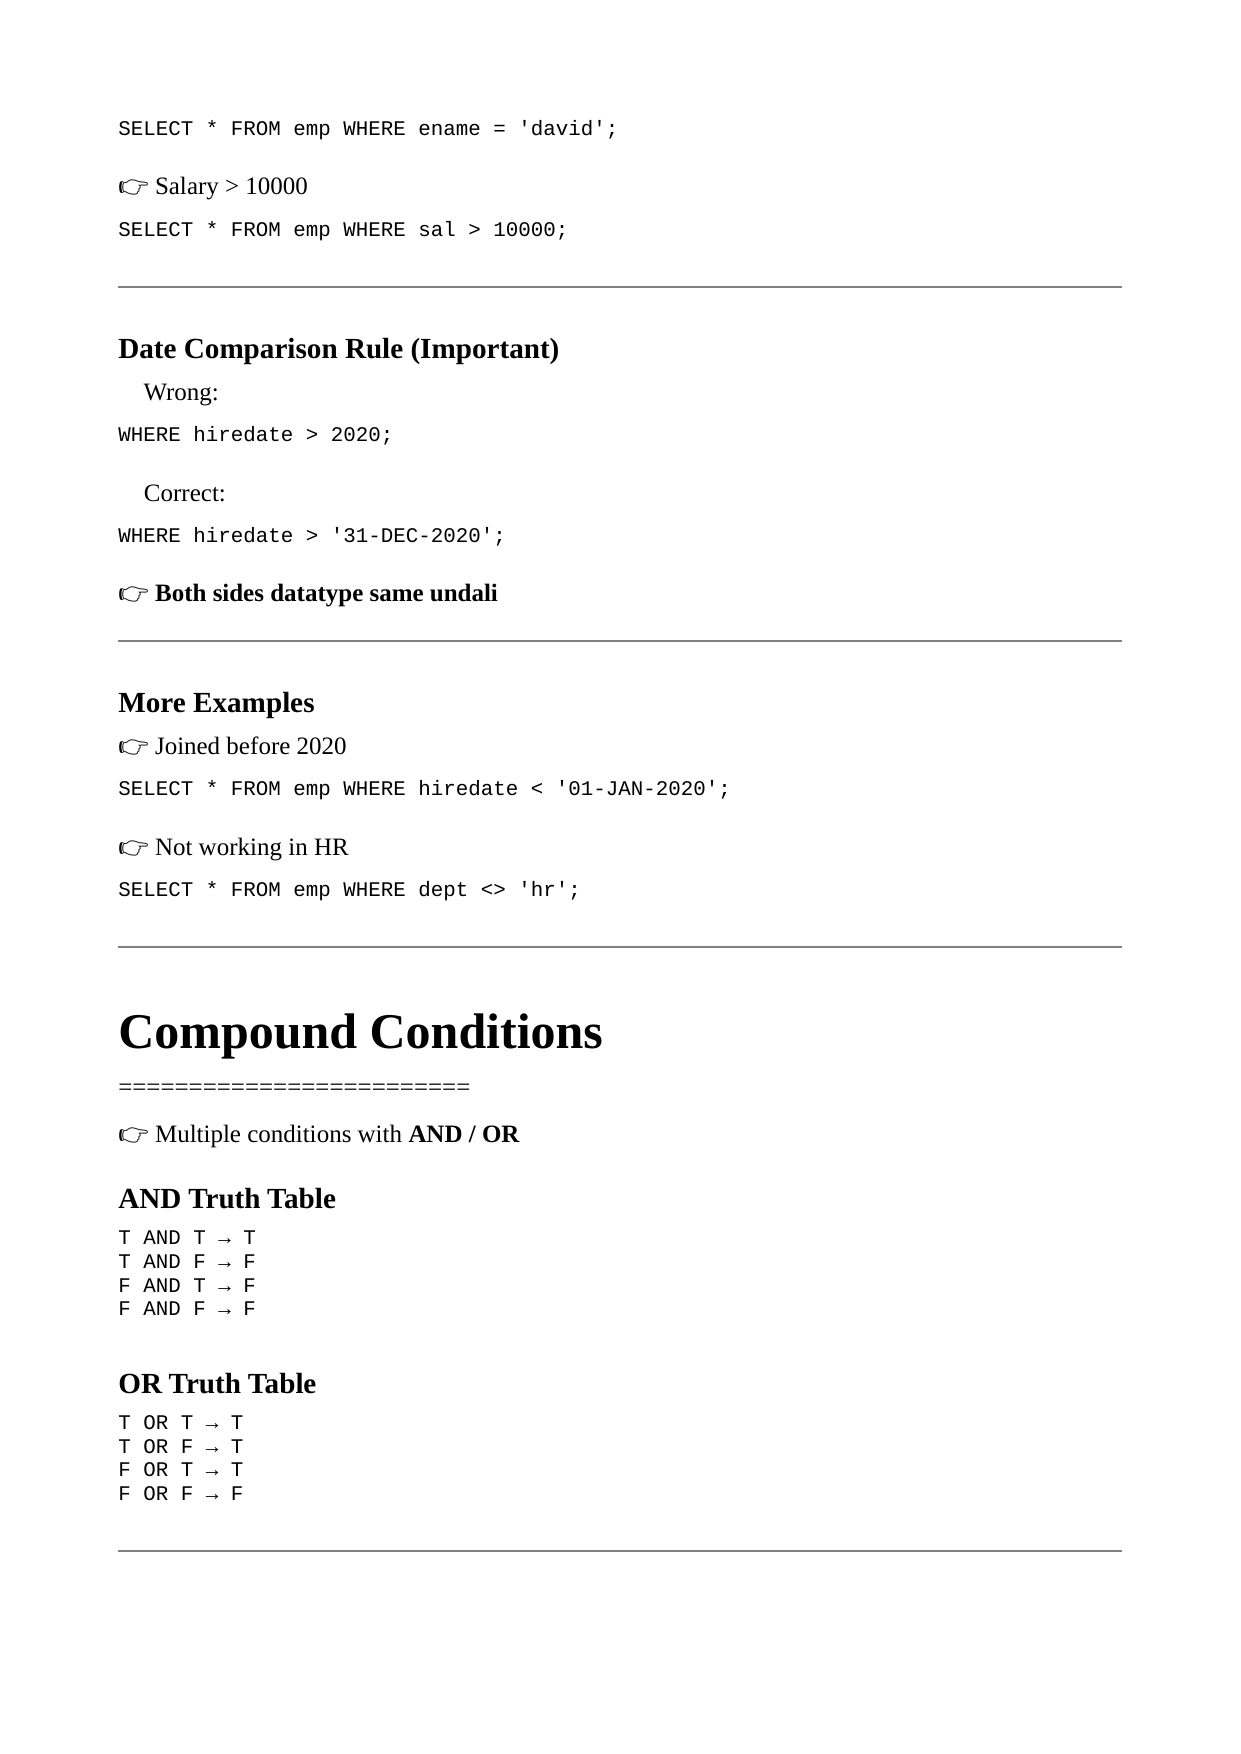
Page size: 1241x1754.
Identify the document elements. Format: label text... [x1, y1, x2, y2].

text T OR F → T [118, 1436, 1122, 1459]
text T AND T → T [118, 1227, 1122, 1251]
text F OR T → T [118, 1459, 1122, 1483]
text F OR F → F [118, 1483, 1122, 1507]
text WHERE hiredate > '31-DEC-2020'; [118, 525, 1122, 549]
text ✅ Correct: [118, 478, 1122, 506]
text ❌ Wrong: [118, 377, 1122, 406]
text SELECT * FROM emp WHERE sal > 10000; [118, 219, 1122, 242]
text ========================= [118, 1072, 1122, 1100]
text T AND F → F [118, 1251, 1122, 1275]
text SELECT * FROM emp WHERE ename = 'david'; [118, 118, 1122, 142]
subtitle AND Truth Table [118, 1181, 1122, 1215]
text 👉 Salary > 10000 [118, 171, 1122, 200]
subtitle Compound Conditions [118, 1002, 1122, 1059]
text WHERE hiredate > 2020; [118, 424, 1122, 448]
text F AND F → F [118, 1298, 1122, 1322]
text 👉 Multiple conditions with AND / OR [118, 1119, 1122, 1148]
text T OR T → T [118, 1412, 1122, 1436]
text SELECT * FROM emp WHERE dept <> 'hr'; [118, 879, 1122, 903]
text 👉 Joined before 2020 [118, 731, 1122, 759]
text F AND T → F [118, 1275, 1122, 1298]
text 👉 Not working in HR [118, 832, 1122, 860]
subtitle More Examples [118, 685, 1122, 718]
subtitle OR Truth Table [118, 1366, 1122, 1399]
text SELECT * FROM emp WHERE hiredate < '01-JAN-2020'; [118, 778, 1122, 802]
subtitle Date Comparison Rule (Important) [118, 331, 1122, 364]
text 👉 Both sides datatype same undali [118, 578, 1122, 607]
